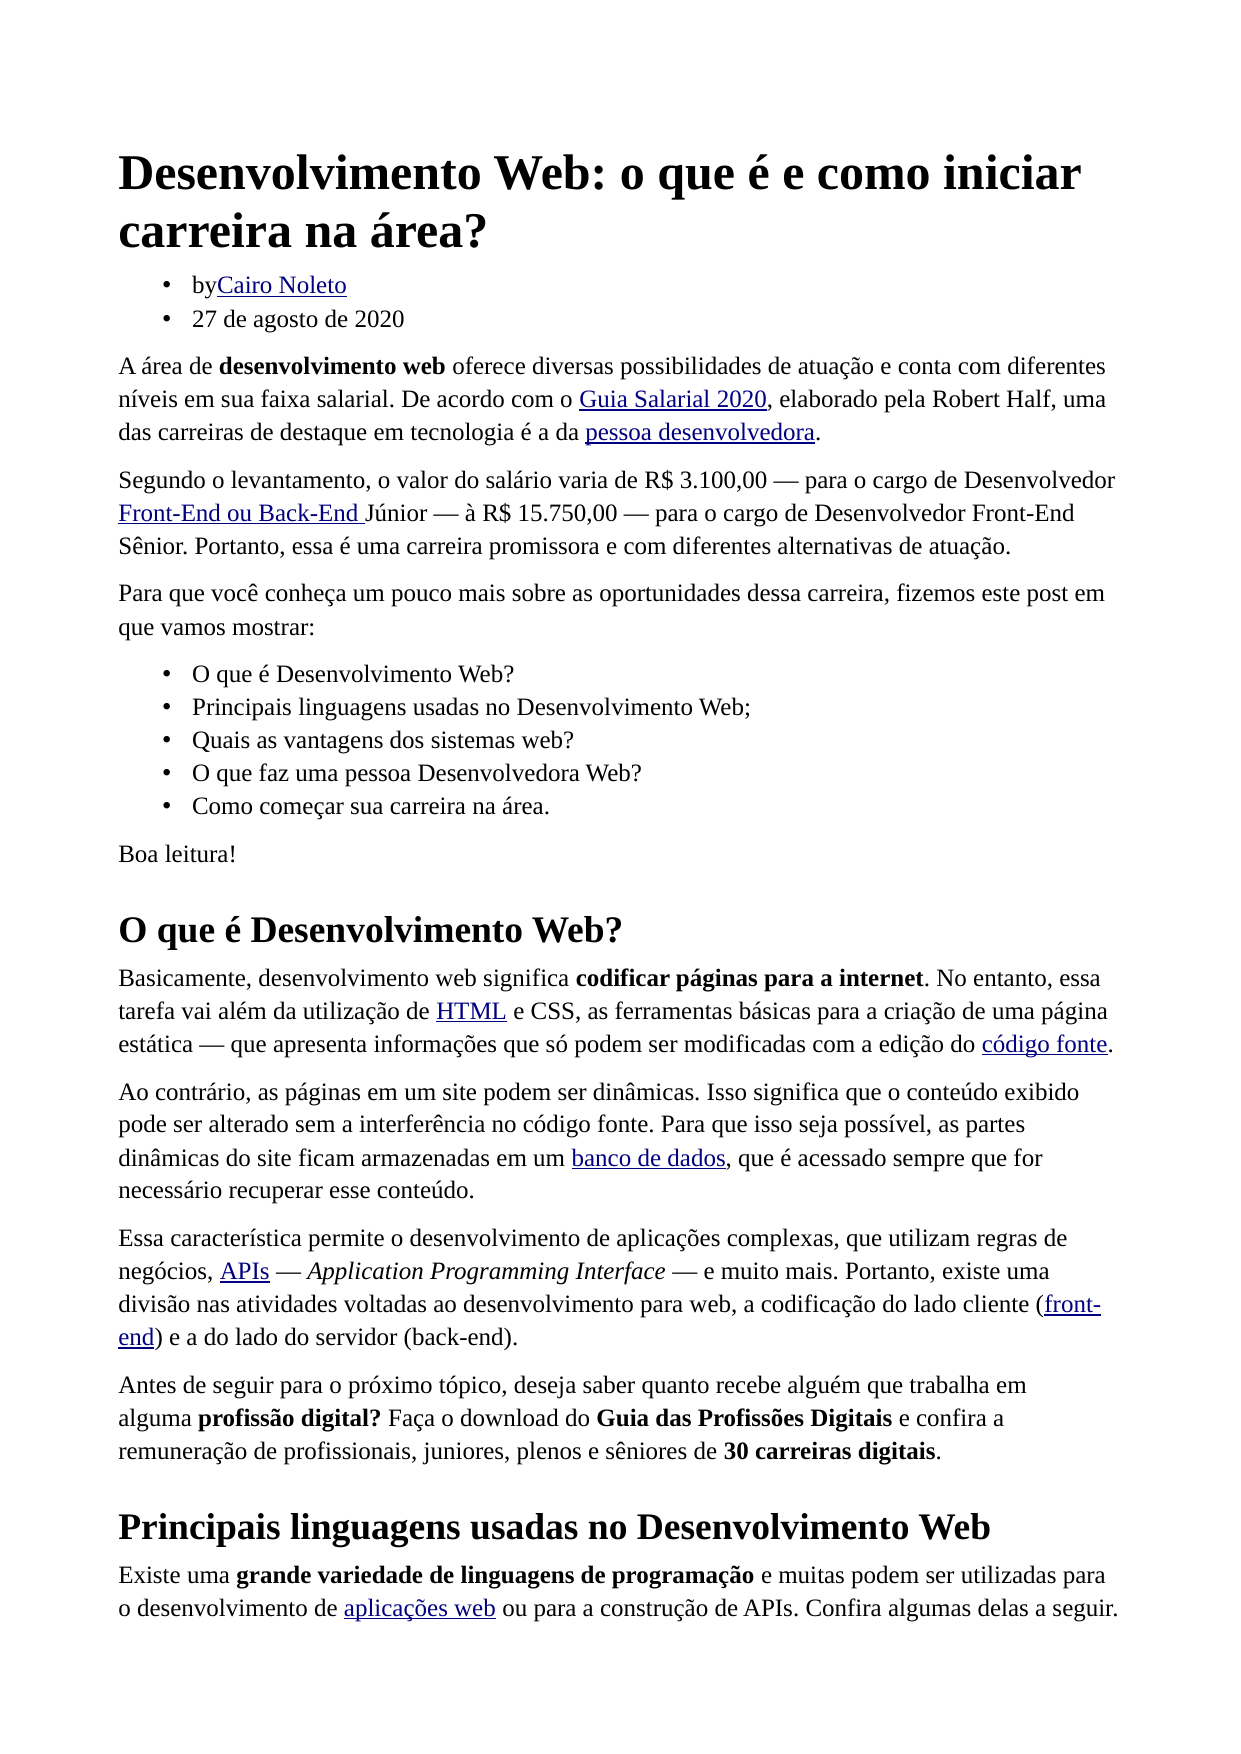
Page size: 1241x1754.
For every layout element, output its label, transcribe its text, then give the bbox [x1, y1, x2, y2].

text Boa leitura! [118, 839, 1122, 868]
subtitle Principais linguagens usadas no Desenvolvimento Web [118, 1504, 1122, 1547]
list Como começar sua carreira na área. [162, 791, 1122, 820]
subtitle Desenvolvimento Web: o que é e como iniciar carreira na área? [118, 143, 1122, 258]
text Existe uma grande variedade de linguagens de programação e muitas podem ser utilizadas para o desenvolvimento de aplicações web ou para a construção de APIs. Confira algumas delas a seguir. [118, 1560, 1122, 1622]
text Antes de seguir para o próximo tópico, deseja saber quanto recebe alguém que trabalha em alguma profissão digital? Faça o download do Guia das Profissões Digitais e confira a remuneração de profissionais, juniores, plenos e sêniores de 30 carreiras digitais. [118, 1370, 1122, 1465]
list O que é Desenvolvimento Web? [162, 659, 1122, 688]
subtitle O que é Desenvolvimento Web? [118, 907, 1122, 950]
text Ao contrário, as páginas em um site podem ser dinâmicas. Isso significa que o conteúdo exibido pode ser alterado sem a interferência no código fonte. Para que isso seja possível, as partes dinâmicas do site ficam armazenadas em um banco de dados, que é acessado sempre que for necessário recuperar esse conteúdo. [118, 1077, 1122, 1204]
list Quais as vantagens dos sistemas web? [162, 725, 1122, 754]
text Essa característica permite o desenvolvimento de aplicações complexas, que utilizam regras de negócios, APIs — Application Programming Interface — e muito mais. Portanto, existe uma divisão nas atividades voltadas ao desenvolvimento para web, a codificação do lado cliente (front-end) e a do lado do servidor (back-end). [118, 1223, 1122, 1351]
text A área de desenvolvimento web oferece diversas possibilidades de atuação e conta com diferentes níveis em sua faixa salarial. De acordo com o Guia Salarial 2020, elaborado pela Robert Half, uma das carreiras de destaque em tecnologia é a da pessoa desenvolvedora. [118, 351, 1122, 446]
list 27 de agosto de 2020 [162, 304, 1122, 332]
text Basicamente, desenvolvimento web significa codificar páginas para a internet. No entanto, essa tarefa vai além da utilização de HTML e CSS, as ferramentas básicas para a criação de uma página estática — que apresenta informações que só podem ser modificadas com a edição do código fonte. [118, 963, 1122, 1058]
list O que faz uma pessoa Desenvolvedora Web? [162, 758, 1122, 787]
list Principais linguagens usadas no Desenvolvimento Web; [162, 692, 1122, 721]
text Para que você conheça um pouco mais sobre as oportunidades dessa carreira, fizemos este post em que vamos mostrar: [118, 578, 1122, 640]
text Segundo o levantamento, o valor do salário varia de R$ 3.100,00 — para o cargo de Desenvolvedor Front-End ou Back-End Júnior — à R$ 15.750,00 — para o cargo de Desenvolvedor Front-End Sênior. Portanto, essa é uma carreira promissora e com diferentes alternativas de atuação. [118, 465, 1122, 560]
list byCairo Noleto [162, 271, 1122, 299]
